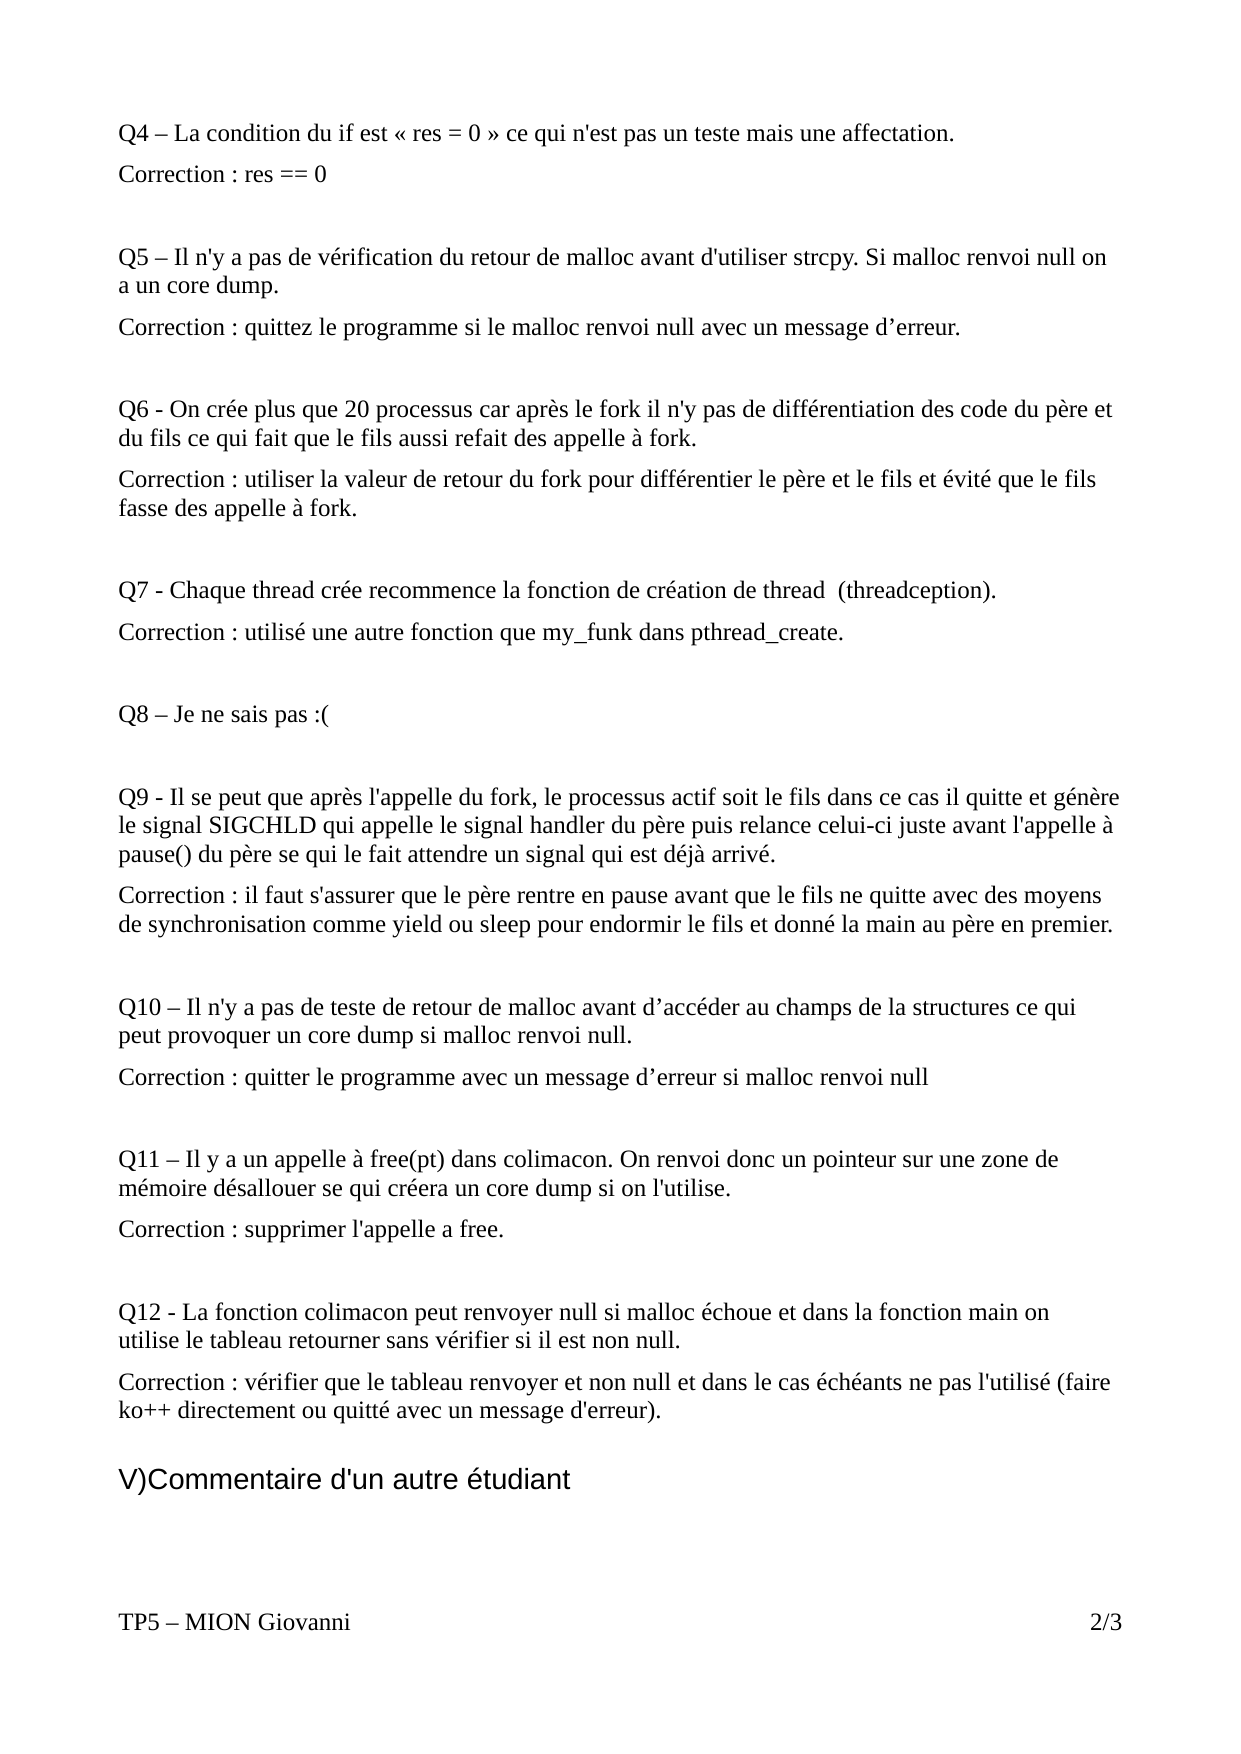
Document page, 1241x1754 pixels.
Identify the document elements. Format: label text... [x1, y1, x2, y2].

text Q5 – Il n'y a pas de vérification du retour de malloc avant d'utiliser strcpy. Si malloc renvoi null on a un core dump. [118, 242, 1122, 299]
text Q9 - Il se peut que après l'appelle du fork, le processus actif soit le fils dans ce cas il quitte et génère le signal SIGCHLD qui appelle le signal handler du père puis relance celui-ci juste avant l'appelle à pause() du père se qui le fait attendre un signal qui est déjà arrivé. [118, 782, 1122, 868]
text Q8 – Je ne sais pas :( [118, 699, 1122, 728]
text Q11 – Il y a un appelle à free(pt) dans colimacon. On renvoi donc un pointeur sur une zone de mémoire désallouer se qui créera un core dump si on l'utilise. [118, 1144, 1122, 1202]
text Correction : utiliser la valeur de retour du fork pour différentier le père et le fils et évité que le fils fasse des appelle à fork. [118, 464, 1122, 522]
text Correction : supprimer l'appelle a free. [118, 1214, 1122, 1243]
text Q6 - On crée plus que 20 processus car après le fork il n'y pas de différentiation des code du père et du fils ce qui fait que le fils aussi refait des appelle à fork. [118, 394, 1122, 452]
text Correction : res == 0 [118, 159, 1122, 188]
text Correction : quitter le programme avec un message d’erreur si malloc renvoi null [118, 1062, 1122, 1091]
text Q4 – La condition du if est « res = 0 » ce qui n'est pas un teste mais une affectation. [118, 118, 1122, 147]
text Correction : utilisé une autre fonction que my_funk dans pthread_create. [118, 617, 1122, 646]
text Correction : quittez le programme si le malloc renvoi null avec un message d’erreur. [118, 312, 1122, 341]
text Q7 - Chaque thread crée recommence la fonction de création de thread (threadception). [118, 576, 1122, 604]
subtitle V)Commentaire d'un autre étudiant [118, 1462, 1122, 1495]
text Q10 – Il n'y a pas de teste de retour de malloc avant d’accéder au champs de la structures ce qui peut provoquer un core dump si malloc renvoi null. [118, 992, 1122, 1049]
text Correction : vérifier que le tableau renvoyer et non null et dans le cas échéants ne pas l'utilisé (faire ko++ directement ou quitté avec un message d'erreur). [118, 1367, 1122, 1424]
text Correction : il faut s'assurer que le père rentre en pause avant que le fils ne quitte avec des moyens de synchronisation comme yield ou sleep pour endormir le fils et donné la main au père en premier. [118, 881, 1122, 938]
text Q12 - La fonction colimacon peut renvoyer null si malloc échoue et dans la fonction main on utilise le tableau retourner sans vérifier si il est non null. [118, 1297, 1122, 1354]
